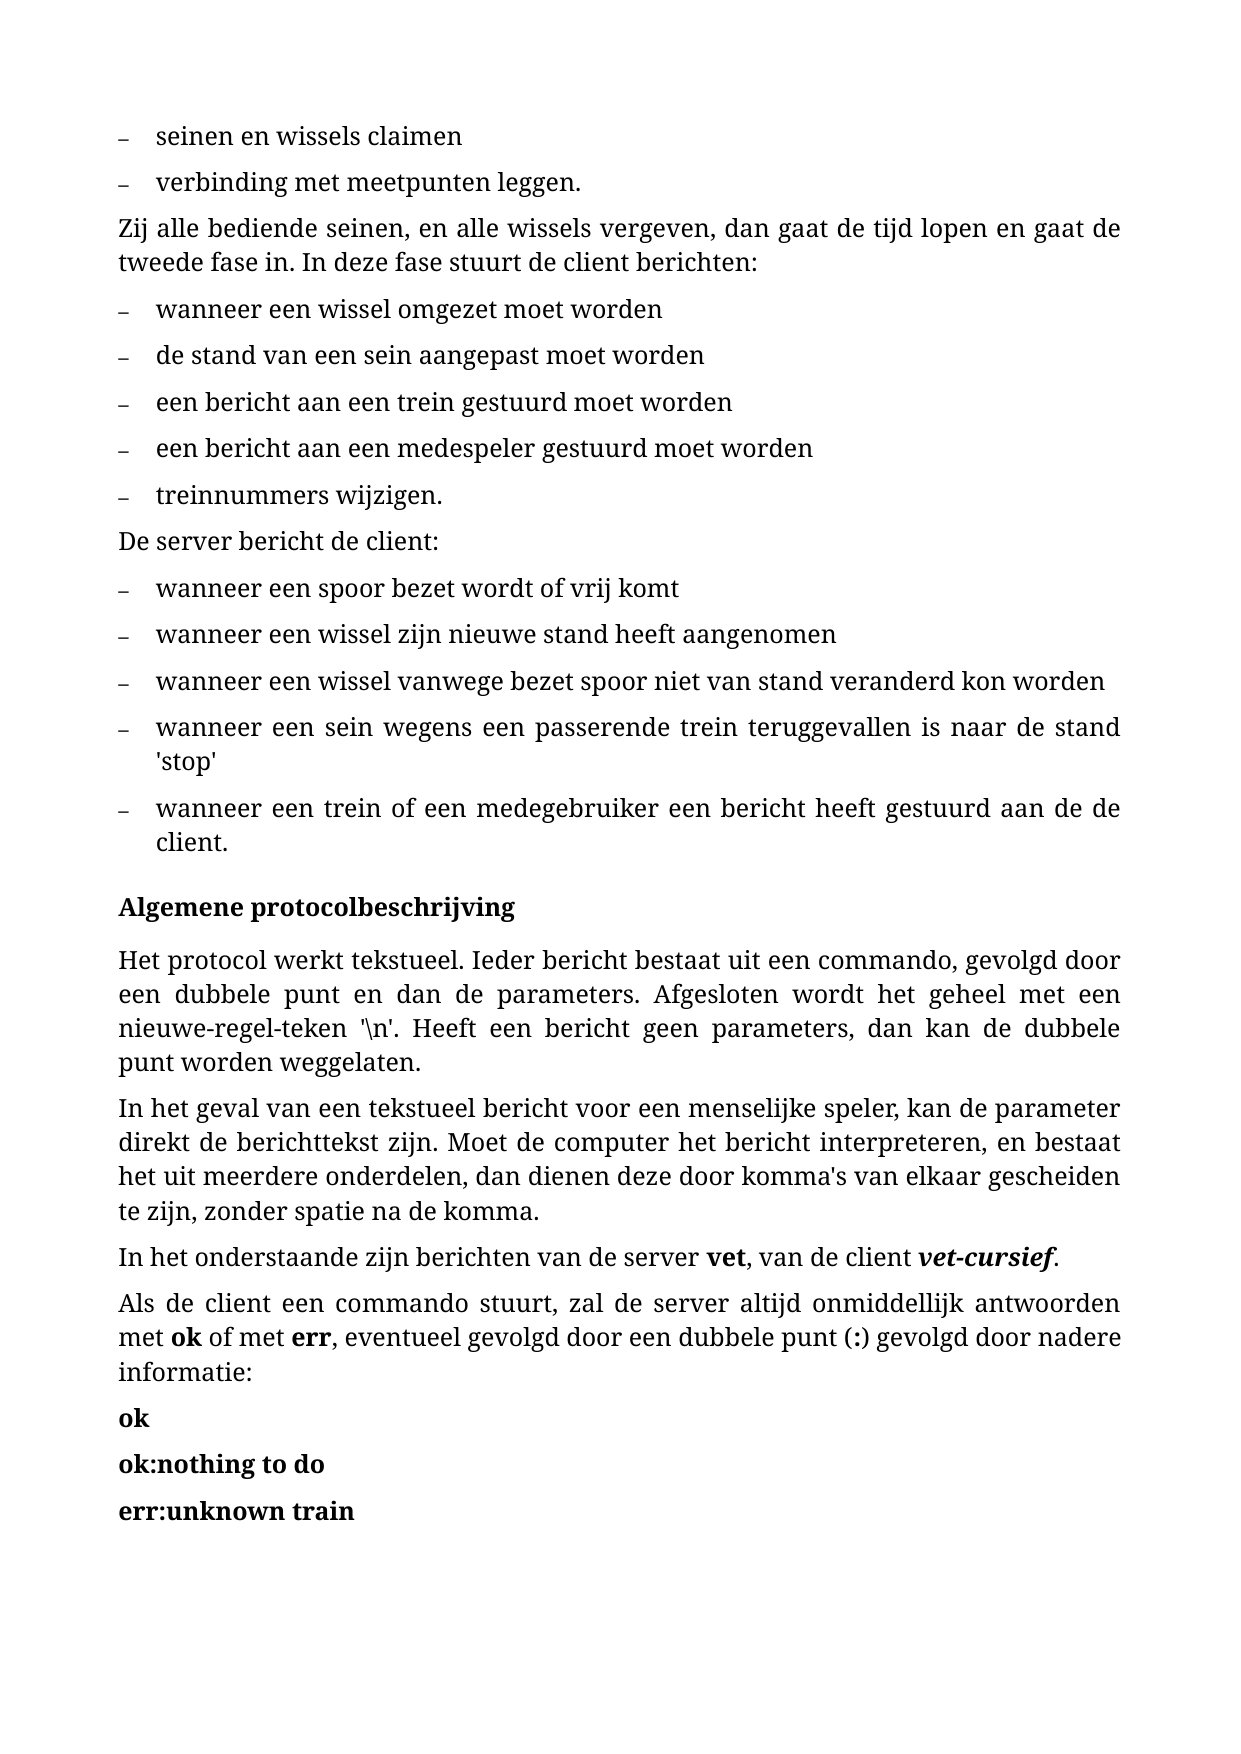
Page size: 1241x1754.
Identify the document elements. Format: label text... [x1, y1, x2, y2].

list een bericht aan een trein gestuurd moet worden [118, 384, 1122, 418]
text ok:nothing to do [118, 1447, 1122, 1481]
subtitle Algemene protocolbeschrijving [118, 890, 1122, 924]
list wanneer een wissel omgezet moet worden [118, 292, 1122, 326]
text err:unknown train [118, 1493, 1122, 1528]
list treinnummers wijzigen. [118, 477, 1122, 511]
list de stand van een sein aangepast moet worden [118, 338, 1122, 372]
list wanneer een sein wegens een passerende trein teruggevallen is naar de stand 'stop' [118, 710, 1122, 778]
text Als de client een commando stuurt, zal de server altijd onmiddellijk antwoorden met ok of met err, eventueel gevolgd door een dubbele punt (:) gevolgd door nadere informatie: [118, 1286, 1122, 1388]
list een bericht aan een medespeler gestuurd moet worden [118, 431, 1122, 465]
text De server bericht de client: [118, 524, 1122, 558]
list wanneer een wissel zijn nieuwe stand heeft aangenomen [118, 617, 1122, 651]
text Het protocol werkt tekstueel. Ieder bericht bestaat uit een commando, gevolgd door een dubbele punt en dan de parameters. Afgesloten wordt het geheel met een nieuwe-regel-teken '\n'. Heeft een bericht geen parameters, dan kan de dubbele punt worden weggelaten. [118, 942, 1122, 1078]
text Zij alle bediende seinen, en alle wissels vergeven, dan gaat de tijd lopen en gaat de tweede fase in. In deze fase stuurt de client berichten: [118, 211, 1122, 279]
list wanneer een spoor bezet wordt of vrij komt [118, 570, 1122, 604]
list verbinding met meetpunten leggen. [118, 164, 1122, 199]
list wanneer een trein of een medegebruiker een bericht heeft gestuurd aan de de client. [118, 790, 1122, 858]
list wanneer een wissel vanwege bezet spoor niet van stand veranderd kon worden [118, 663, 1122, 697]
text ok [118, 1401, 1122, 1435]
text In het onderstaande zijn berichten van de server vet, van de client vet-cursief. [118, 1239, 1122, 1274]
list seinen en wissels claimen [118, 118, 1122, 152]
text In het geval van een tekstueel bericht voor een menselijke speler, kan de parameter direkt de berichttekst zijn. Moet de computer het bericht interpreteren, en bestaat het uit meerdere onderdelen, dan dienen deze door komma's van elkaar gescheiden te zijn, zonder spatie na de komma. [118, 1091, 1122, 1227]
